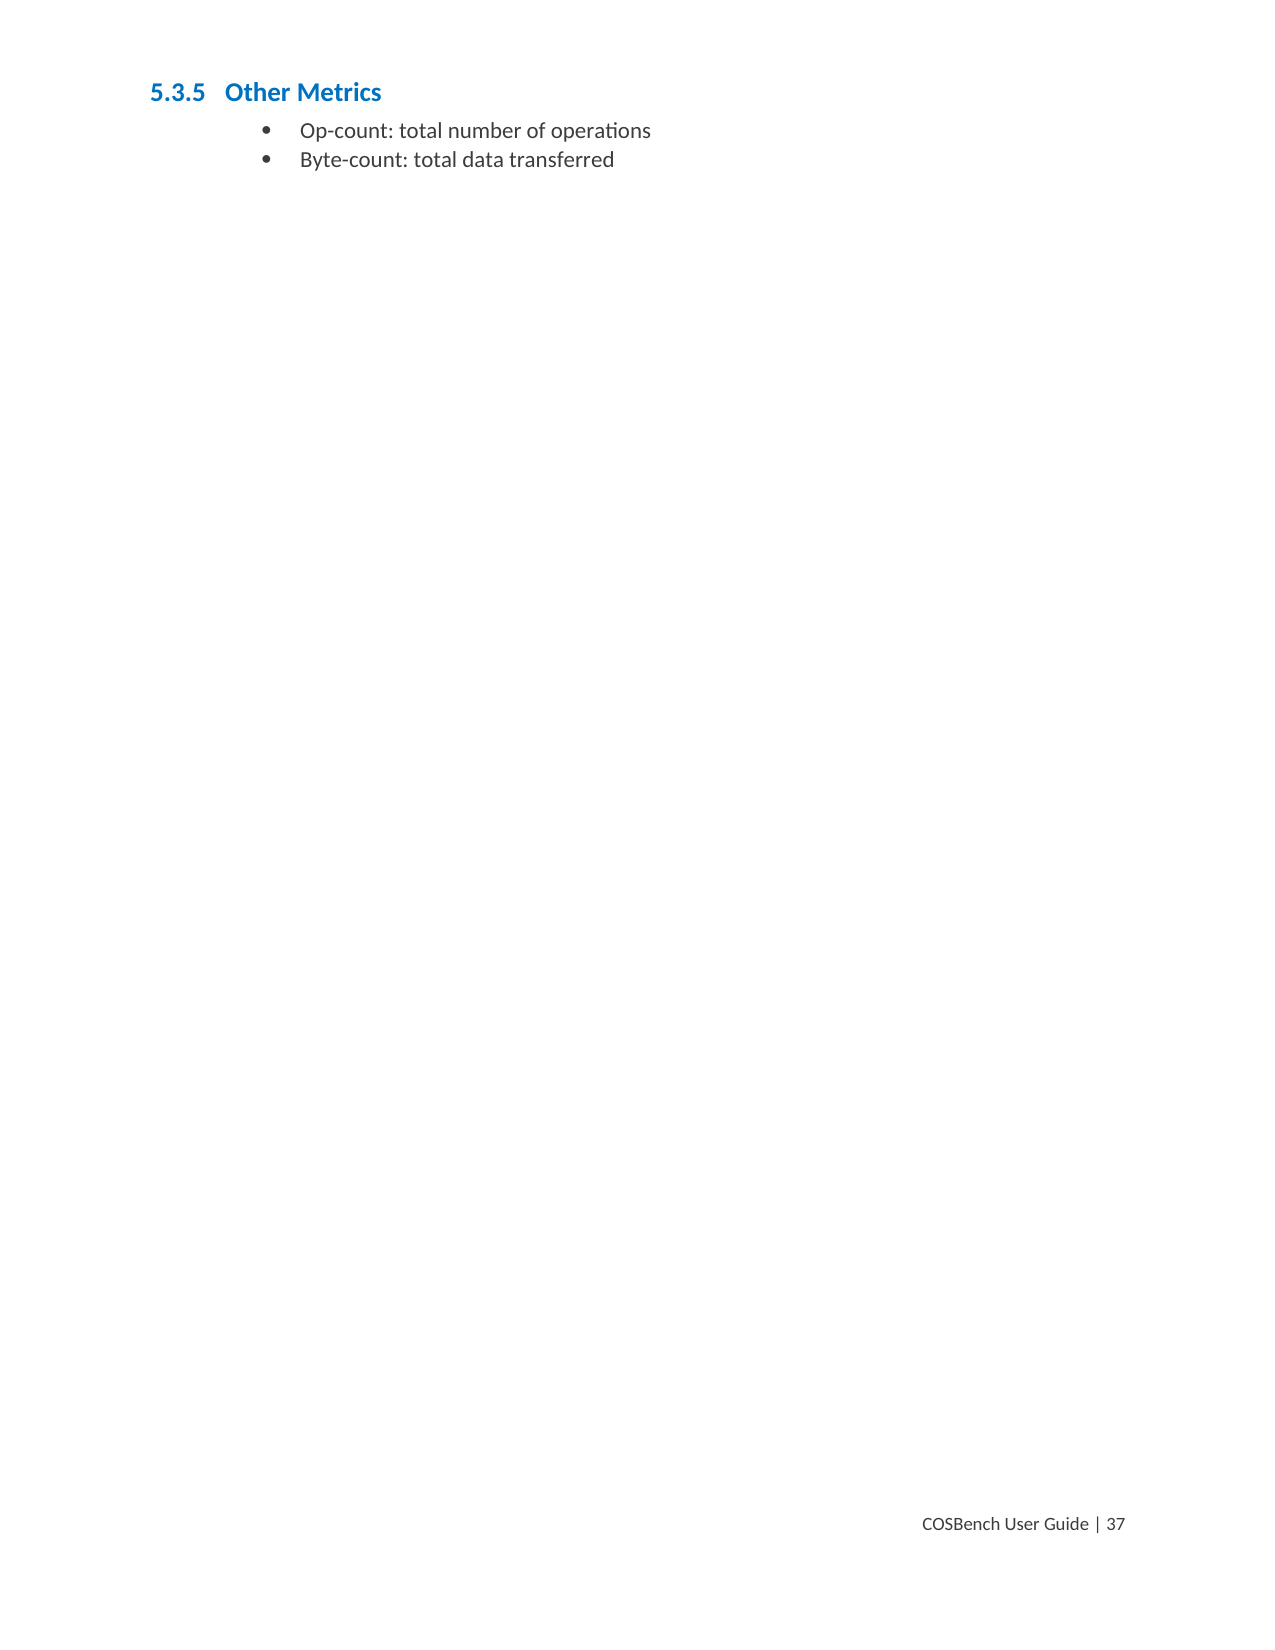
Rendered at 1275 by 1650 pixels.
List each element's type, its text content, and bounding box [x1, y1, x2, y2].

list Byte-count: total data transferred [262, 145, 1125, 173]
list Op-count: total number of operations [262, 116, 1125, 144]
subtitle Other Metrics [150, 75, 1125, 108]
